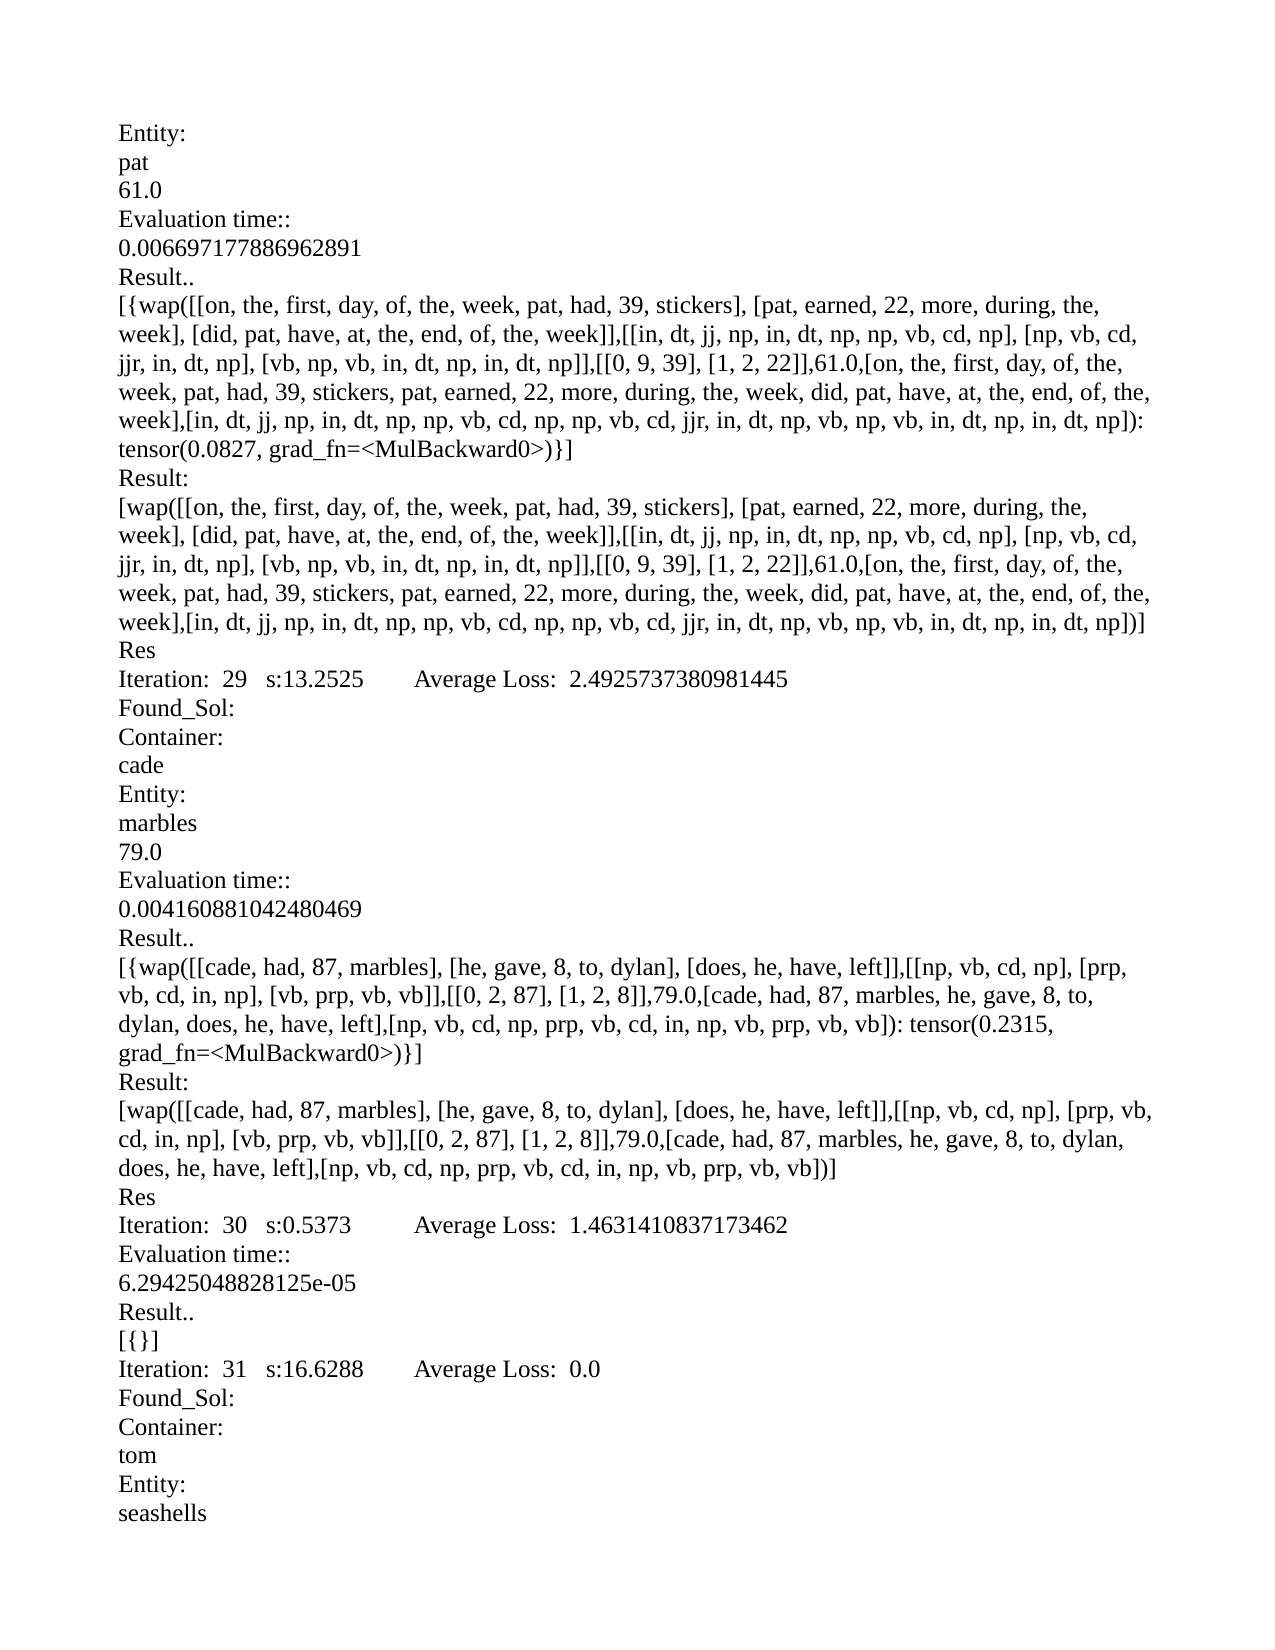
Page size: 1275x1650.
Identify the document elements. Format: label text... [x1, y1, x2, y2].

text cade [118, 751, 1157, 779]
text [{wap([[cade, had, 87, marbles], [he, gave, 8, to, dylan], [does, he, have, left]],[[np, vb, cd, np], [prp, vb, cd, in, np], [vb, prp, vb, vb]],[[0, 2, 87], [1, 2, 8]],79.0,[cade, had, 87, marbles, he, gave, 8, to, dylan, does, he, have, left],[np, vb, cd, np, prp, vb, cd, in, np, vb, prp, vb, vb]): tensor(0.2315, grad_fn=<MulBackward0>)}] [118, 952, 1157, 1067]
text tom [118, 1441, 1157, 1469]
text Evaluation time:: [118, 1239, 1157, 1268]
text Result.. [118, 923, 1157, 952]
text 0.004160881042480469 [118, 894, 1157, 923]
text 0.006697177886962891 [118, 233, 1157, 262]
text Evaluation time:: [118, 204, 1157, 233]
text Entity: [118, 1469, 1157, 1498]
text Res [118, 1182, 1157, 1211]
text Result.. [118, 262, 1157, 291]
text [wap([[on, the, first, day, of, the, week, pat, had, 39, stickers], [pat, earned, 22, more, during, the, week], [did, pat, have, at, the, end, of, the, week]],[[in, dt, jj, np, in, dt, np, np, vb, cd, np], [np, vb, cd, jjr, in, dt, np], [vb, np, vb, in, dt, np, in, dt, np]],[[0, 9, 39], [1, 2, 22]],61.0,[on, the, first, day, of, the, week, pat, had, 39, stickers, pat, earned, 22, more, during, the, week, did, pat, have, at, the, end, of, the, week],[in, dt, jj, np, in, dt, np, np, vb, cd, np, np, vb, cd, jjr, in, dt, np, vb, np, vb, in, dt, np, in, dt, np])] [118, 492, 1157, 636]
text Iteration: 29 s:13.2525 Average Loss: 2.4925737380981445 [118, 664, 1157, 693]
text Entity: [118, 118, 1157, 147]
text Result: [118, 1067, 1157, 1096]
text 6.29425048828125e-05 [118, 1268, 1157, 1297]
text Found_Sol: [118, 693, 1157, 722]
text Container: [118, 722, 1157, 751]
text Container: [118, 1412, 1157, 1441]
text pat [118, 147, 1157, 176]
text Res [118, 636, 1157, 664]
text Iteration: 31 s:16.6288 Average Loss: 0.0 [118, 1354, 1157, 1383]
text Iteration: 30 s:0.5373 Average Loss: 1.4631410837173462 [118, 1211, 1157, 1239]
text Found_Sol: [118, 1383, 1157, 1412]
text Evaluation time:: [118, 866, 1157, 894]
text [{wap([[on, the, first, day, of, the, week, pat, had, 39, stickers], [pat, earned, 22, more, during, the, week], [did, pat, have, at, the, end, of, the, week]],[[in, dt, jj, np, in, dt, np, np, vb, cd, np], [np, vb, cd, jjr, in, dt, np], [vb, np, vb, in, dt, np, in, dt, np]],[[0, 9, 39], [1, 2, 22]],61.0,[on, the, first, day, of, the, week, pat, had, 39, stickers, pat, earned, 22, more, during, the, week, did, pat, have, at, the, end, of, the, week],[in, dt, jj, np, in, dt, np, np, vb, cd, np, np, vb, cd, jjr, in, dt, np, vb, np, vb, in, dt, np, in, dt, np]): tensor(0.0827, grad_fn=<MulBackward0>)}] [118, 291, 1157, 463]
text [{}] [118, 1326, 1157, 1354]
text Entity: [118, 779, 1157, 808]
text Result.. [118, 1297, 1157, 1326]
text seashells [118, 1498, 1157, 1527]
text Result: [118, 463, 1157, 492]
text 79.0 [118, 837, 1157, 866]
text [wap([[cade, had, 87, marbles], [he, gave, 8, to, dylan], [does, he, have, left]],[[np, vb, cd, np], [prp, vb, cd, in, np], [vb, prp, vb, vb]],[[0, 2, 87], [1, 2, 8]],79.0,[cade, had, 87, marbles, he, gave, 8, to, dylan, does, he, have, left],[np, vb, cd, np, prp, vb, cd, in, np, vb, prp, vb, vb])] [118, 1096, 1157, 1182]
text marbles [118, 808, 1157, 837]
text 61.0 [118, 176, 1157, 204]
